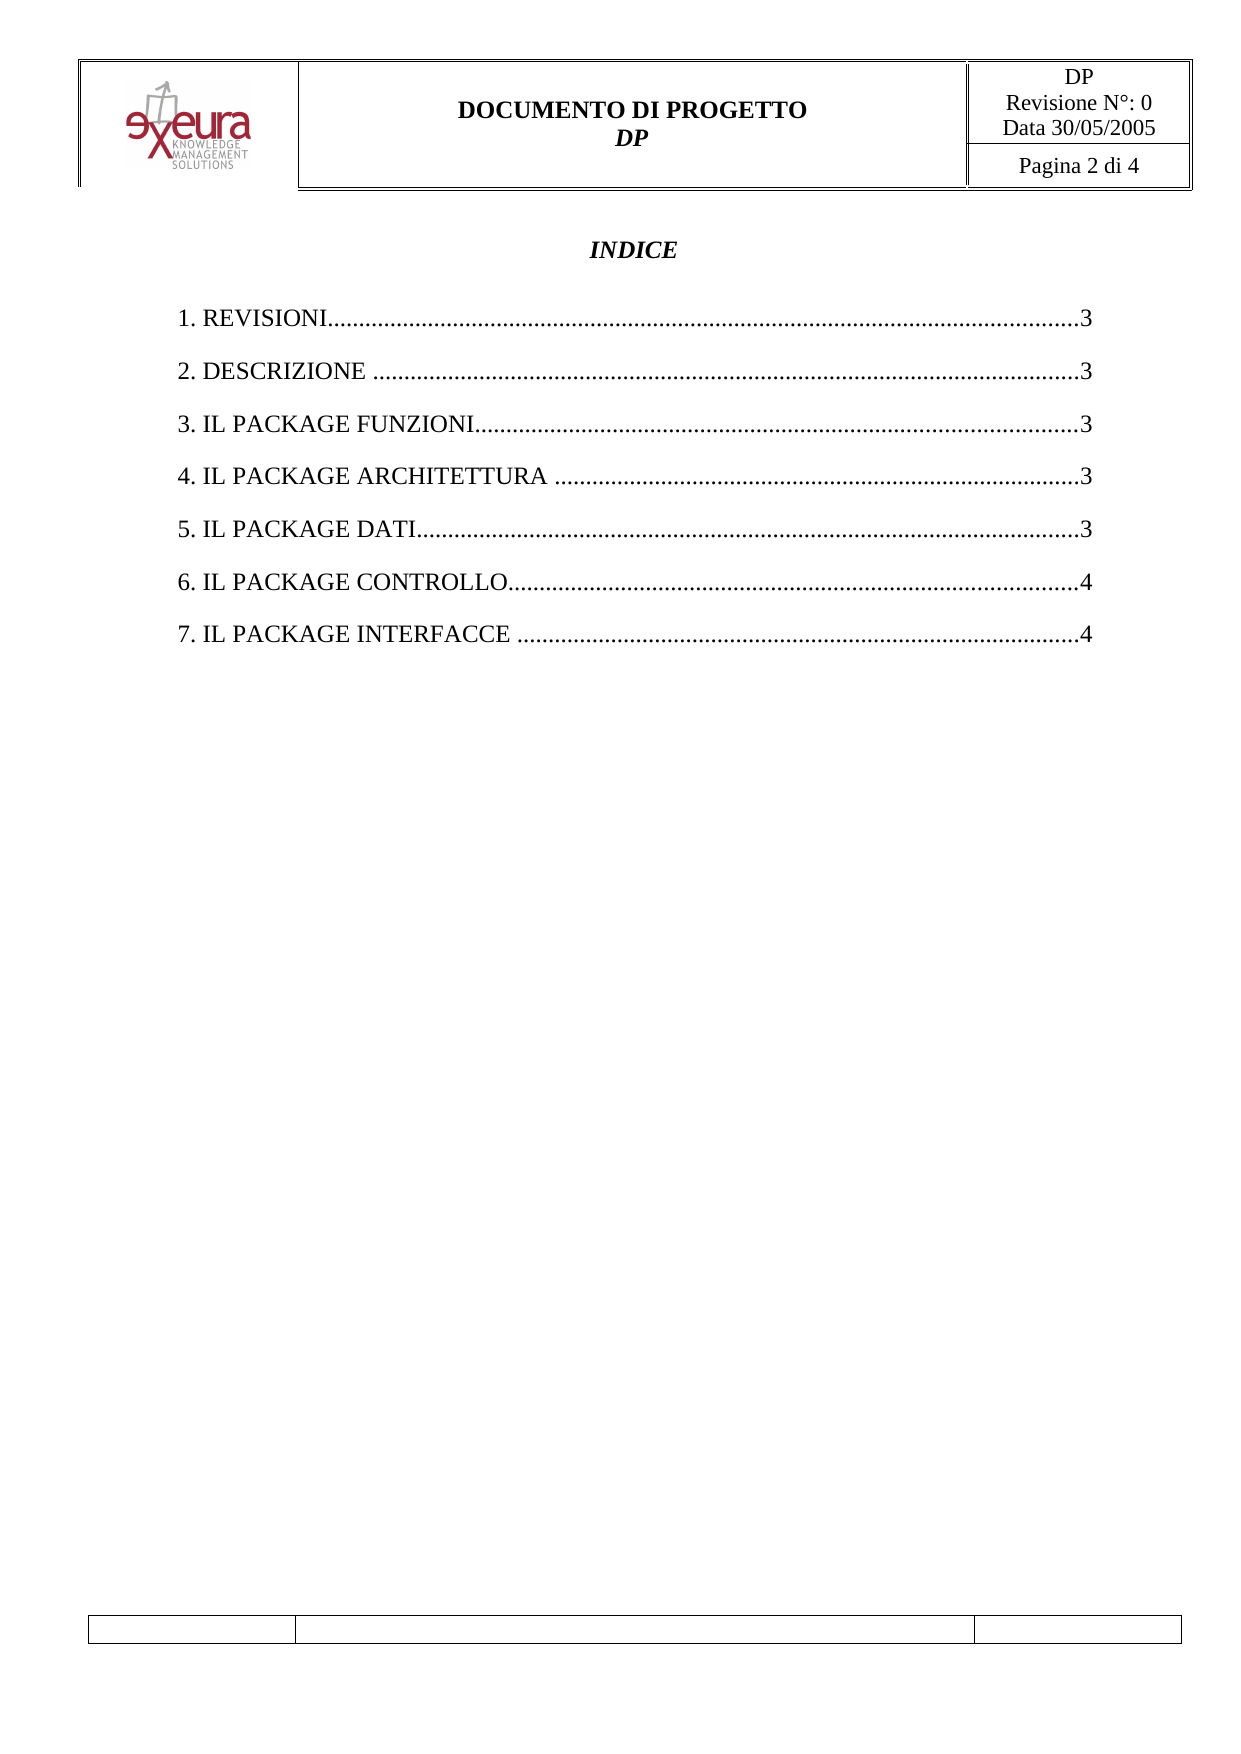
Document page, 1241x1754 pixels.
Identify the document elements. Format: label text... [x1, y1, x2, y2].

text 1. Revisioni 3 [177, 304, 1092, 332]
text 6. Il Package Controllo 4 [177, 568, 1092, 596]
text 3. Il Package Funzioni 3 [177, 410, 1092, 437]
text 2. Descrizione 3 [177, 357, 1092, 385]
text 7. Il Package Interfacce 4 [177, 621, 1092, 648]
text 4. Il Package Architettura 3 [177, 462, 1092, 490]
picture [126, 80, 251, 169]
text INDICE [177, 236, 1092, 264]
text 5. Il package Dati 3 [177, 515, 1092, 543]
